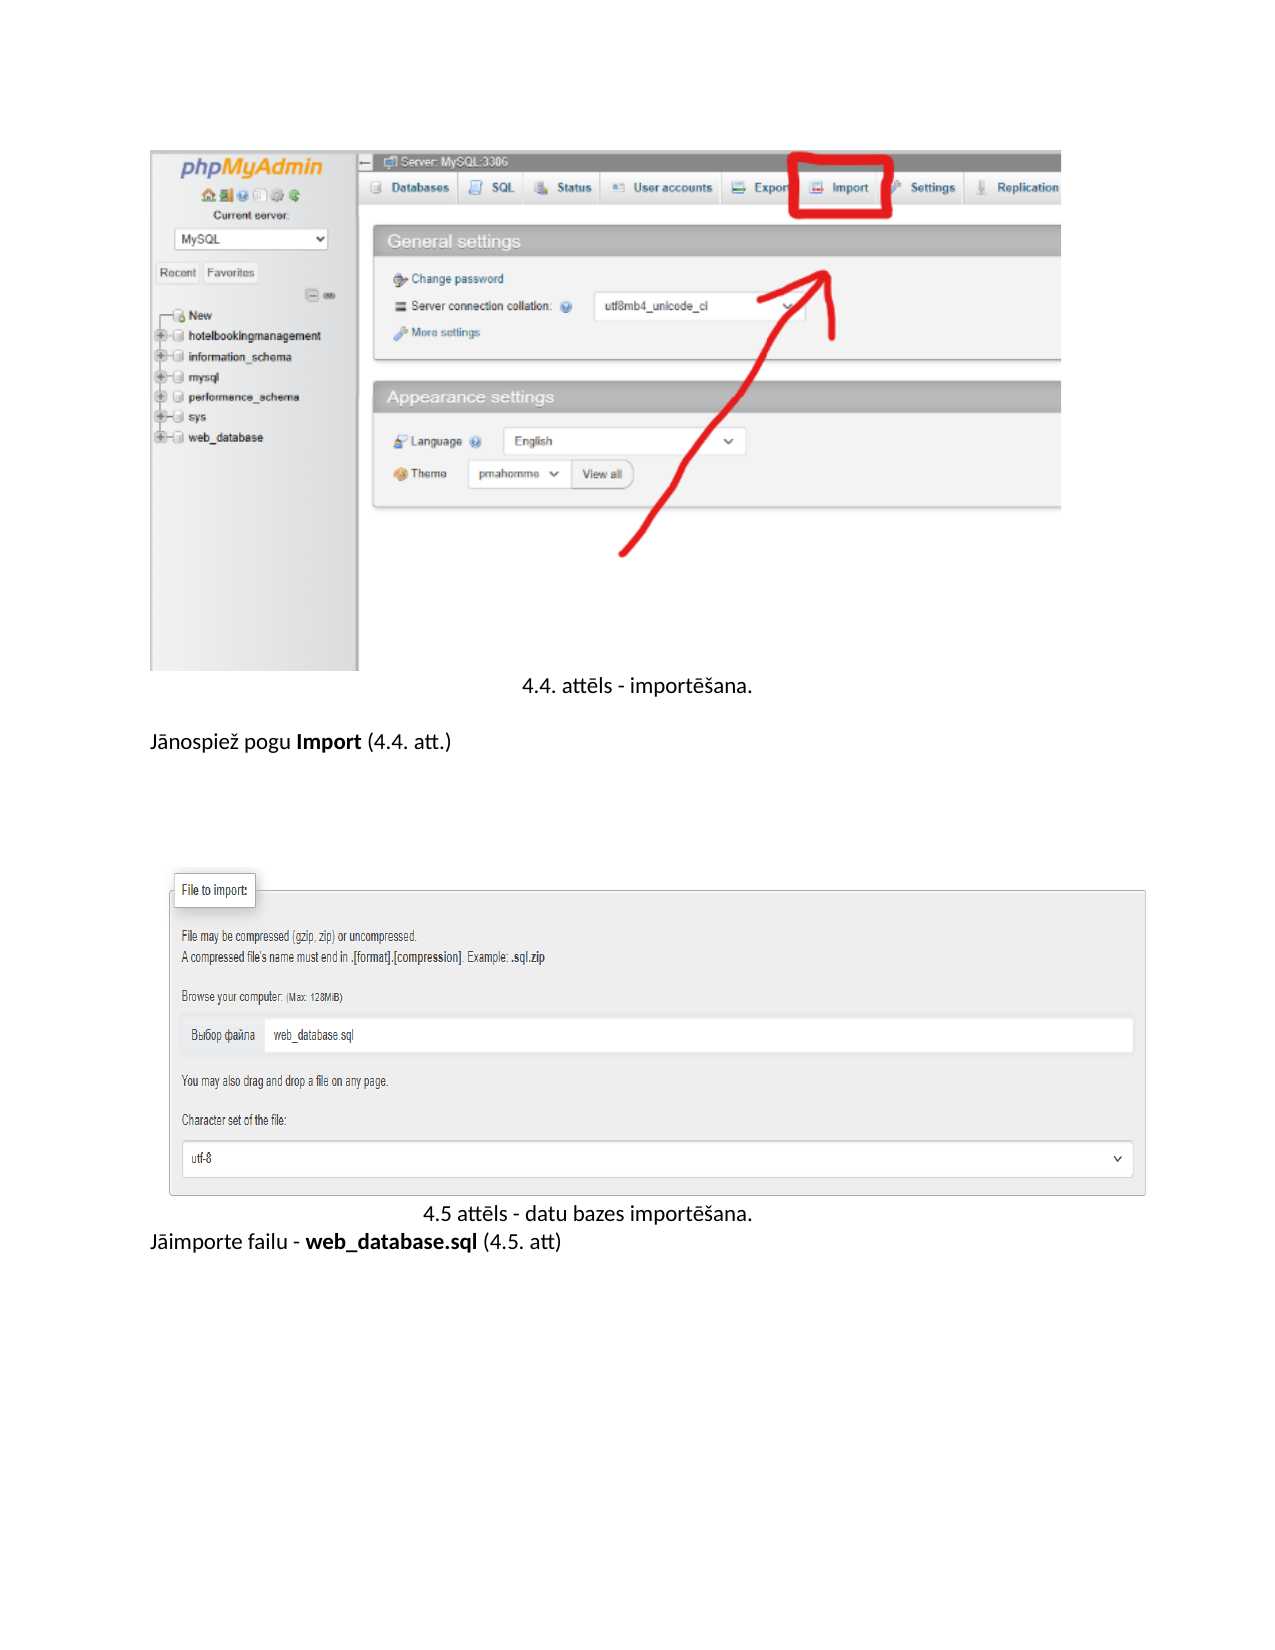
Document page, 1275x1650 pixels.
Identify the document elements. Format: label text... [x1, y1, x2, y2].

text Jānospiež pogu Import (4.4. att.) [150, 727, 1125, 755]
text 4.5 attēls - datu bazes importēšana. Jāimporte failu - web_database.sql (4.5. att) [150, 1199, 1125, 1255]
text 4.4. attēls - importēšana. [150, 671, 1125, 699]
